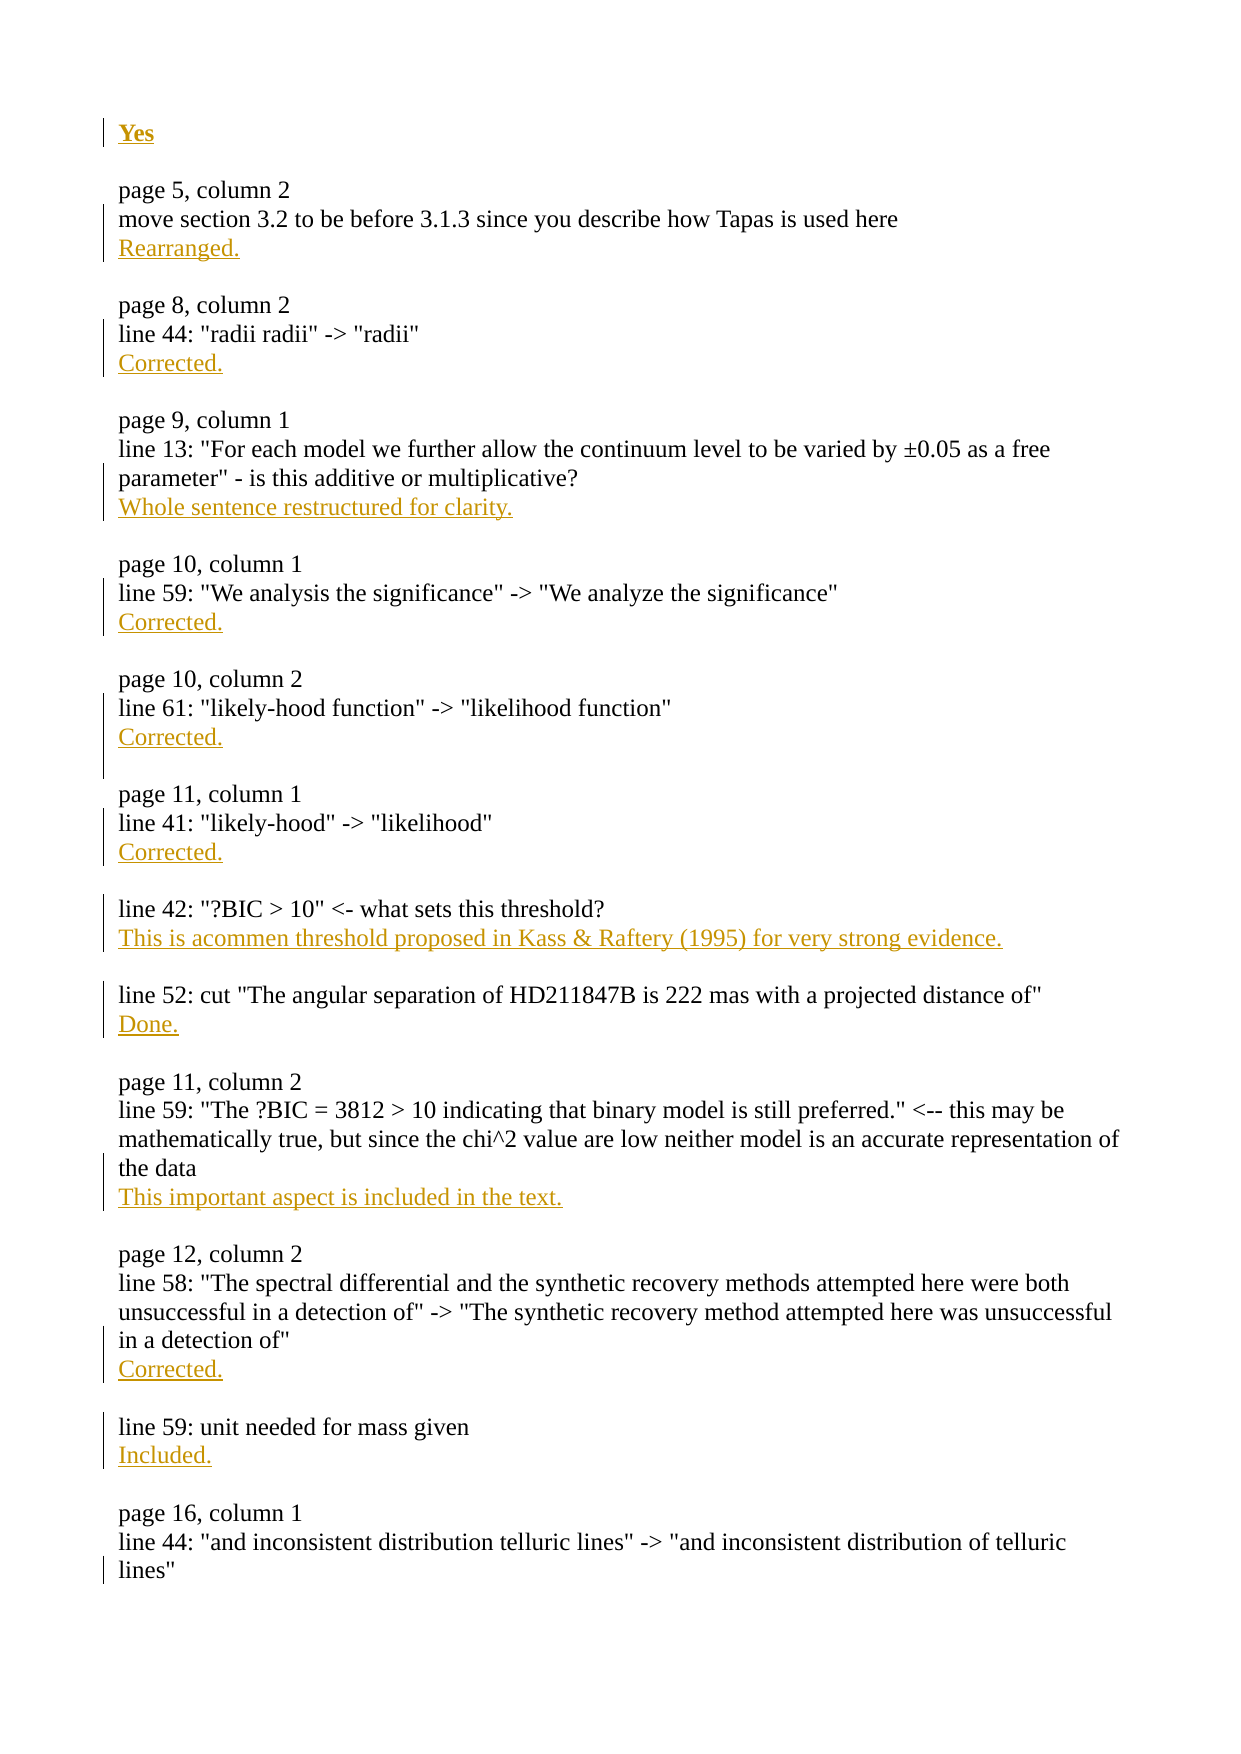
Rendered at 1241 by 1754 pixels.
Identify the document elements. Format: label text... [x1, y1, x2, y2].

text Whole sentence restructured for clarity. page 10, column 1 line 59: "We analysis the significance" -> "We analyze the significance" [118, 492, 1122, 607]
text Corrected. page 10, column 2 line 61: "likely-hood function" -> "likelihood function" Corrected. [118, 607, 1122, 751]
text page 11, column 1 line 41: "likely-hood" -> "likelihood" [118, 751, 1122, 837]
text Yes page 5, column 2 move section 3.2 to be before 3.1.3 since you describe how Tapas is used here [118, 118, 1122, 233]
text This important aspect is included in the text. page 12, column 2 line 58: "The spectral differential and the synthetic recovery methods attempted here were both unsuccessful in a detection of" -> "The synthetic recovery method attempted here was unsuccessful in a detection of" [118, 1182, 1122, 1354]
text This is acommen threshold proposed in Kass & Raftery (1995) for very strong evidence. line 52: cut "The angular separation of HD211847B is 222 mas with a projected distance of" [118, 923, 1122, 1009]
text Corrected. line 42: "?BIC > 10" <- what sets this threshold? [118, 837, 1122, 923]
text Included. page 16, column 1 line 44: "and inconsistent distribution telluric lines" -> "and inconsistent distribution of telluric lines" [118, 1441, 1122, 1584]
text Done. page 11, column 2 line 59: "The ?BIC = 3812 > 10 indicating that binary model is still preferred." <-- this may be mathematically true, but since the chi^2 value are low neither model is an accurate representation of the data [118, 1009, 1122, 1182]
text Corrected. line 59: unit needed for mass given [118, 1354, 1122, 1441]
text Rearranged. page 8, column 2 line 44: "radii radii" -> "radii" [118, 233, 1122, 348]
text Corrected. page 9, column 1 line 13: "For each model we further allow the continuum level to be varied by ±0.05 as a free parameter" - is this additive or multiplicative? [118, 348, 1122, 492]
